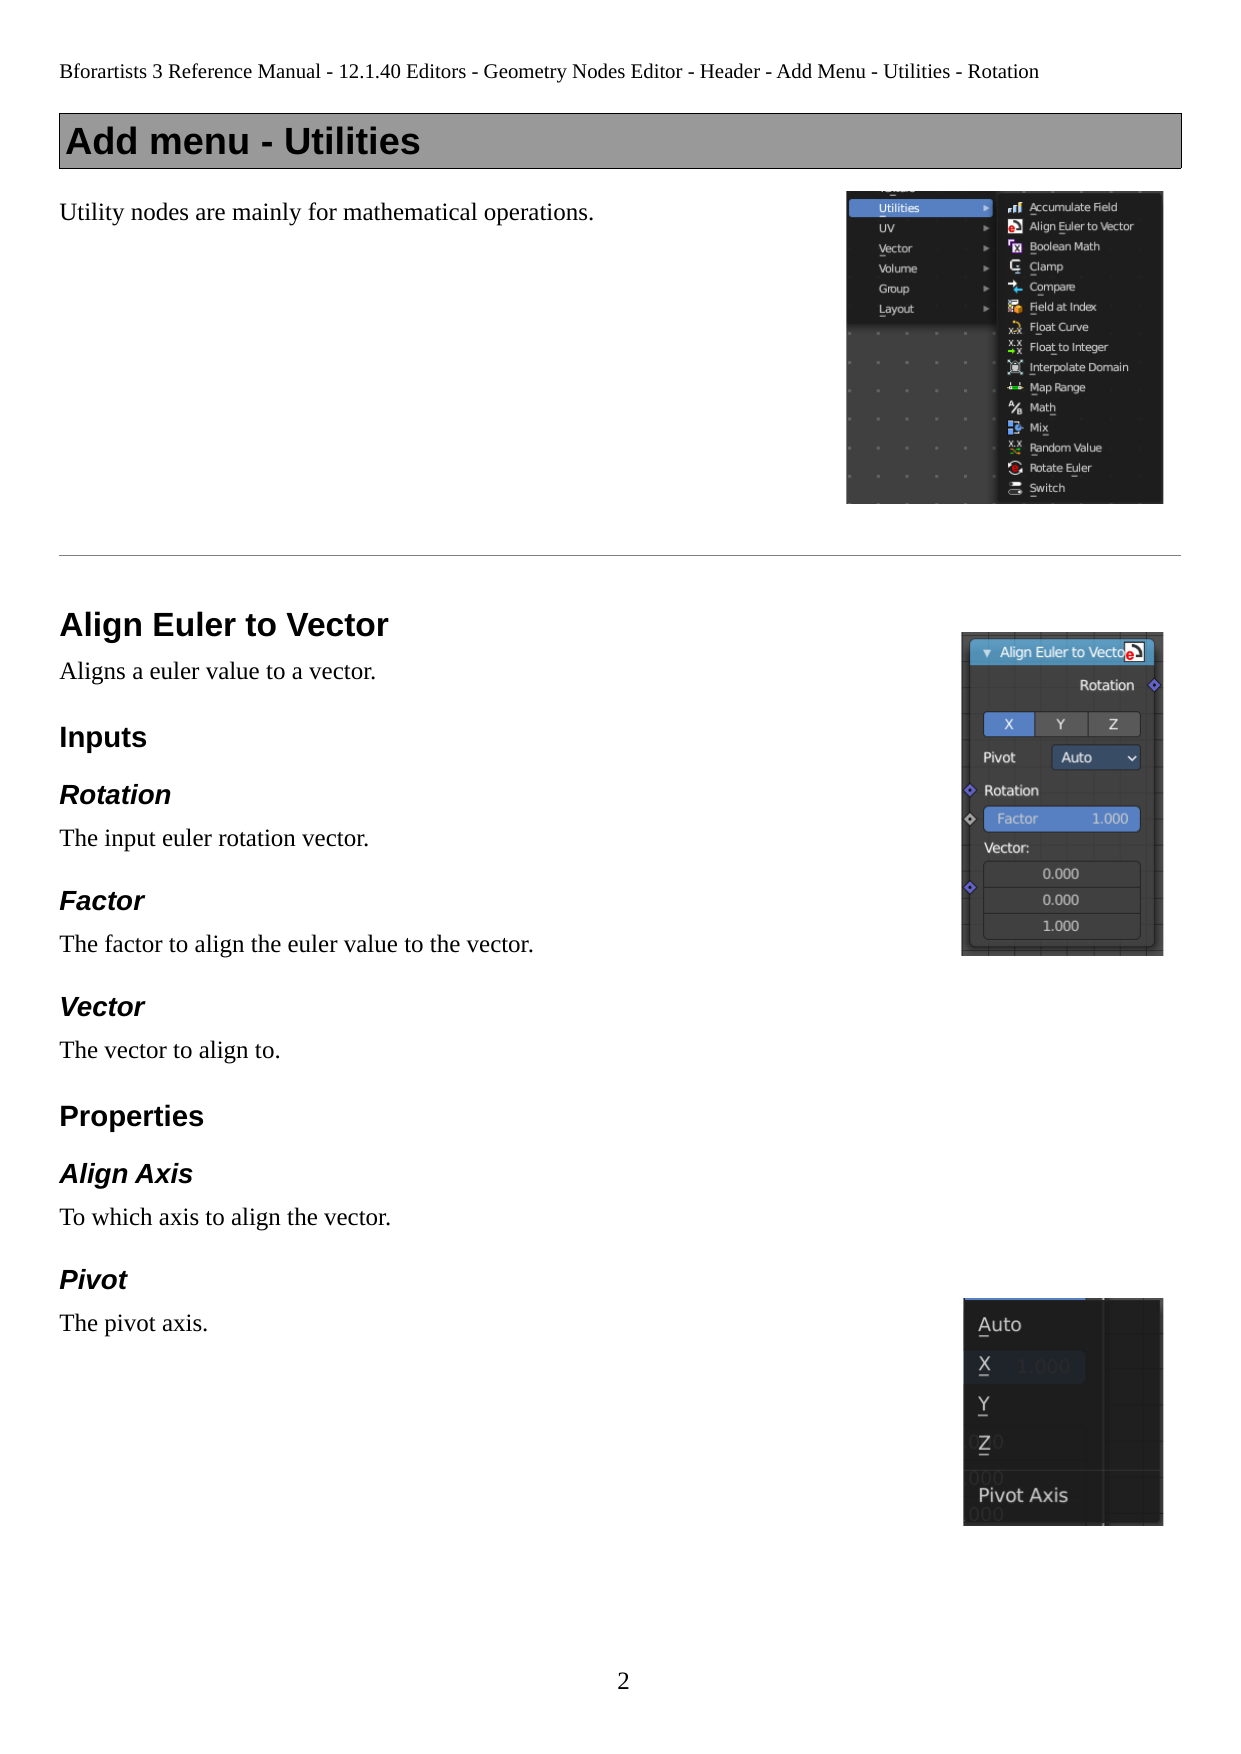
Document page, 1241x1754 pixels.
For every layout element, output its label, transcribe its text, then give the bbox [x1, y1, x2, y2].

subtitle Rotation [59, 779, 961, 811]
text The pivot axis. [59, 1308, 963, 1336]
subtitle [1164, 720, 1181, 754]
text Utility nodes are mainly for mathematical operations. [59, 197, 846, 225]
subtitle [1164, 884, 1181, 916]
text [1164, 1308, 1181, 1336]
text To which axis to align the vector. [59, 1202, 1181, 1230]
subtitle Inputs [59, 720, 961, 754]
table_header Add menu - Utilities [60, 114, 1181, 168]
picture [846, 191, 1164, 504]
subtitle Vector [59, 991, 1181, 1022]
subtitle Factor [59, 884, 961, 916]
text The input euler rotation vector. [59, 823, 961, 852]
text The factor to align the euler value to the vector. [59, 929, 1181, 958]
picture [961, 632, 1164, 956]
text The vector to align to. [59, 1035, 1181, 1064]
subtitle [1164, 779, 1181, 811]
subtitle Align Euler to Vector [59, 605, 1181, 644]
text Aligns a euler value to a vector. [59, 656, 961, 685]
subtitle Properties [59, 1098, 1181, 1132]
picture [963, 1298, 1164, 1526]
subtitle Pivot [59, 1263, 1181, 1295]
subtitle Align Axis [59, 1157, 1181, 1189]
